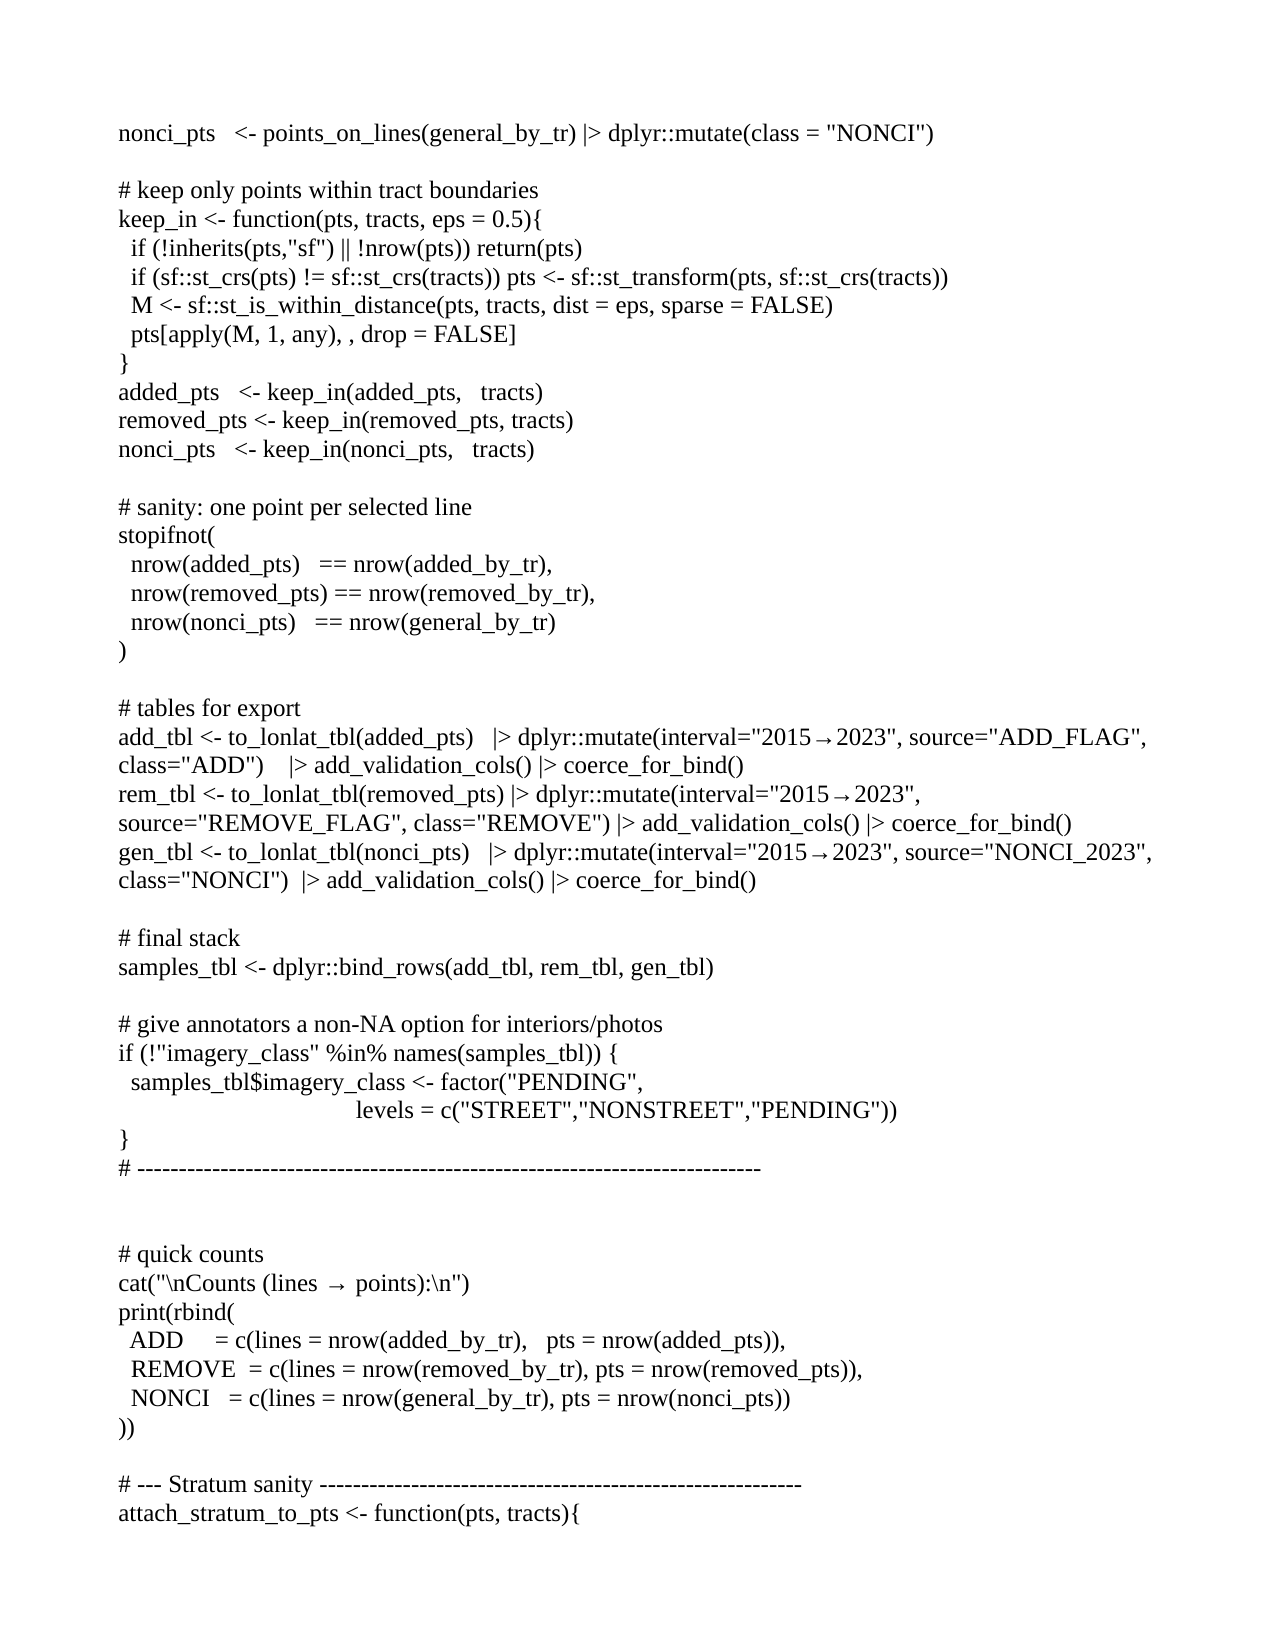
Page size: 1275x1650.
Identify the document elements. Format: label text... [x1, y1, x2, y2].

text ADD = c(lines = nrow(added_by_tr), pts = nrow(added_pts)), [118, 1326, 1157, 1354]
text # tables for export [118, 693, 1157, 722]
text # --- Stratum sanity ---------------------------------------------------------- [118, 1469, 1157, 1498]
text if (sf::st_crs(pts) != sf::st_crs(tracts)) pts <- sf::st_transform(pts, sf::st_crs(tracts)) [118, 262, 1157, 291]
text rem_tbl <- to_lonlat_tbl(removed_pts) |> dplyr::mutate(interval="2015→2023", source="REMOVE_FLAG", class="REMOVE") |> add_validation_cols() |> coerce_for_bind() [118, 779, 1157, 837]
text if (!"imagery_class" %in% names(samples_tbl)) { [118, 1038, 1157, 1067]
text # give annotators a non-NA option for interiors/photos [118, 1009, 1157, 1038]
text levels = c("STREET","NONSTREET","PENDING")) [118, 1096, 1157, 1124]
text keep_in <- function(pts, tracts, eps = 0.5){ [118, 204, 1157, 233]
text # --------------------------------------------------------------------------- [118, 1153, 1157, 1182]
text nrow(removed_pts) == nrow(removed_by_tr), [118, 578, 1157, 607]
text gen_tbl <- to_lonlat_tbl(nonci_pts) |> dplyr::mutate(interval="2015→2023", source="NONCI_2023", class="NONCI") |> add_validation_cols() |> coerce_for_bind() [118, 837, 1157, 894]
text REMOVE = c(lines = nrow(removed_by_tr), pts = nrow(removed_pts)), [118, 1354, 1157, 1383]
text add_tbl <- to_lonlat_tbl(added_pts) |> dplyr::mutate(interval="2015→2023", source="ADD_FLAG", class="ADD") |> add_validation_cols() |> coerce_for_bind() [118, 722, 1157, 779]
text } [118, 348, 1157, 377]
text attach_stratum_to_pts <- function(pts, tracts){ [118, 1498, 1157, 1527]
text nonci_pts <- keep_in(nonci_pts, tracts) [118, 434, 1157, 463]
text removed_pts <- keep_in(removed_pts, tracts) [118, 406, 1157, 434]
text NONCI = c(lines = nrow(general_by_tr), pts = nrow(nonci_pts)) [118, 1383, 1157, 1412]
text nrow(nonci_pts) == nrow(general_by_tr) [118, 607, 1157, 636]
text ) [118, 636, 1157, 664]
text pts[apply(M, 1, any), , drop = FALSE] [118, 319, 1157, 348]
text cat("\nCounts (lines → points):\n") [118, 1268, 1157, 1297]
text # quick counts [118, 1239, 1157, 1268]
text samples_tbl$imagery_class <- factor("PENDING", [118, 1067, 1157, 1096]
text if (!inherits(pts,"sf") || !nrow(pts)) return(pts) [118, 233, 1157, 262]
text samples_tbl <- dplyr::bind_rows(add_tbl, rem_tbl, gen_tbl) [118, 952, 1157, 981]
text )) [118, 1412, 1157, 1441]
text # final stack [118, 923, 1157, 952]
text # sanity: one point per selected line [118, 492, 1157, 521]
text print(rbind( [118, 1297, 1157, 1326]
text nrow(added_pts) == nrow(added_by_tr), [118, 549, 1157, 578]
text # keep only points within tract boundaries [118, 176, 1157, 204]
text stopifnot( [118, 521, 1157, 549]
text M <- sf::st_is_within_distance(pts, tracts, dist = eps, sparse = FALSE) [118, 291, 1157, 319]
text } [118, 1124, 1157, 1153]
text added_pts <- keep_in(added_pts, tracts) [118, 377, 1157, 406]
text nonci_pts <- points_on_lines(general_by_tr) |> dplyr::mutate(class = "NONCI") [118, 118, 1157, 147]
